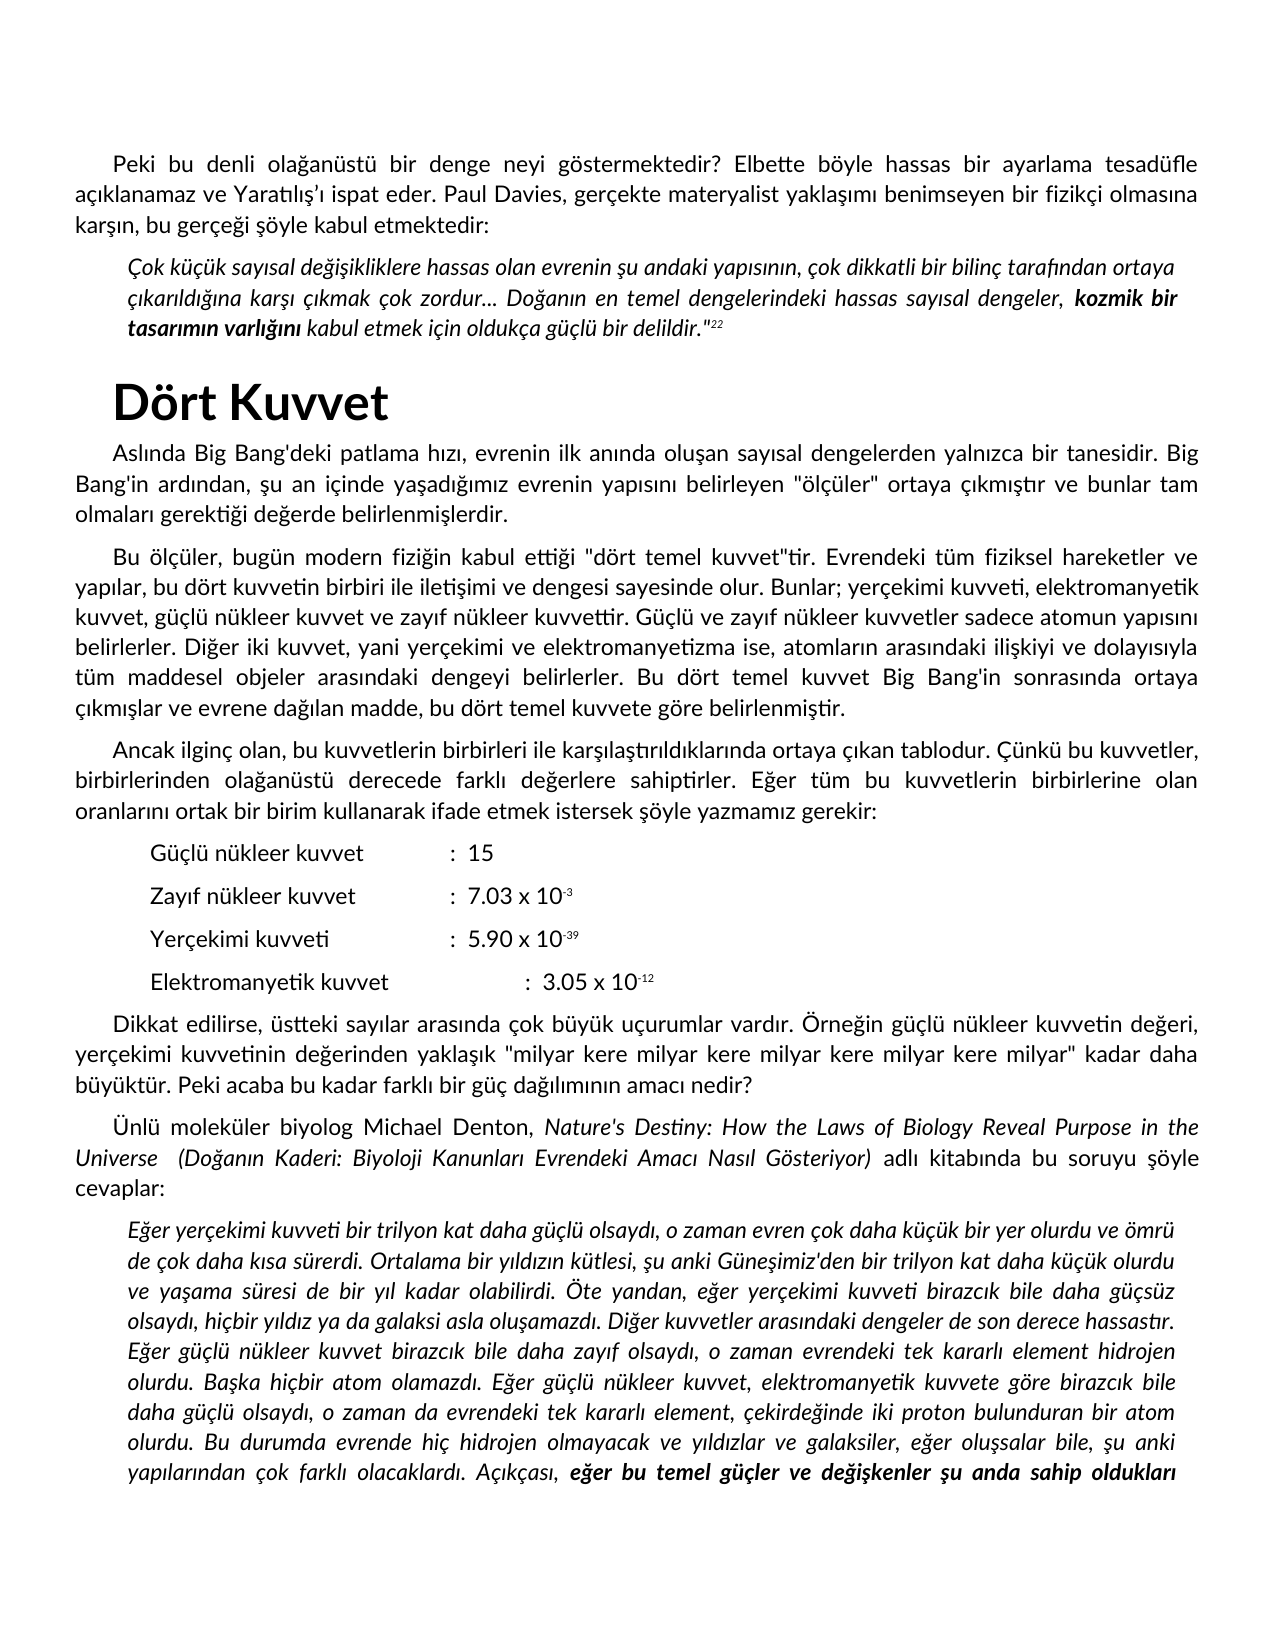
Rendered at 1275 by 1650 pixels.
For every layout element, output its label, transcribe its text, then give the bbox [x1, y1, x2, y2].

text Güçlü nükleer kuvvet : 15 [75, 839, 1200, 867]
text Aslında Big Bang'deki patlama hızı, evrenin ilk anında oluşan sayısal dengelerden yalnızca bir tanesidir. Big Bang'in ardından, şu an içinde yaşadığımız evrenin yapısını belirleyen "ölçüler" ortaya çıkmıştır ve bunlar tam olmaları gerektiği değerde belirlenmişlerdir. [75, 439, 1200, 527]
text Ancak ilginç olan, bu kuvvetlerin birbirleri ile karşılaştırıldıklarında ortaya çıkan tablodur. Çünkü bu kuvvetler, birbirlerinden olağanüstü derecede farklı değerlere sahiptirler. Eğer tüm bu kuvvetlerin birbirlerine olan oranlarını ortak bir birim kullanarak ifade etmek istersek şöyle yazmamız gerekir: [75, 736, 1200, 824]
text Bu ölçüler, bugün modern fiziğin kabul ettiği "dört temel kuvvet"tir. Evrendeki tüm fiziksel hareketler ve yapılar, bu dört kuvvetin birbiri ile iletişimi ve dengesi sayesinde olur. Bunlar; yerçekimi kuvveti, elektromanyetik kuvvet, güçlü nükleer kuvvet ve zayıf nükleer kuvvettir. Güçlü ve zayıf nükleer kuvvetler sadece atomun yapısını belirlerler. Diğer iki kuvvet, yani yerçekimi ve elektromanyetizma ise, atomların arasındaki ilişkiyi ve dolayısıyla tüm maddesel objeler arasındaki dengeyi belirlerler. Bu dört temel kuvvet Big Bang'in sonrasında ortaya çıkmışlar ve evrene dağılan madde, bu dört temel kuvvete göre belirlenmiştir. [75, 542, 1200, 721]
text Dikkat edilirse, üstteki sayılar arasında çok büyük uçurumlar vardır. Örneğin güçlü nükleer kuvvetin değeri, yerçekimi kuvvetinin değerinden yaklaşık "milyar kere milyar kere milyar kere milyar kere milyar" kadar daha büyüktür. Peki acaba bu kadar farklı bir güç dağılımının amacı nedir? [75, 1010, 1200, 1098]
text Peki bu denli olağanüstü bir denge neyi göstermektedir? Elbette böyle hassas bir ayarlama tesadüfle açıklanamaz ve Yaratılış’ı ispat eder. Paul Davies, gerçekte materyalist yaklaşımı benimseyen bir fizikçi olmasına karşın, bu gerçeği şöyle kabul etmektedir: [75, 150, 1200, 238]
subtitle Dört Kuvvet [112, 371, 1200, 431]
text Ünlü moleküler biyolog Michael Denton, Nature's Destiny: How the Laws of Biology Reveal Purpose in the Universe (Doğanın Kaderi: Biyoloji Kanunları Evrendeki Amacı Nasıl Gösteriyor) adlı kitabında bu soruyu şöyle cevaplar: [75, 1113, 1200, 1201]
text Yerçekimi kuvveti : 5.90 x 10-39 [75, 925, 1200, 952]
text Zayıf nükleer kuvvet : 7.03 x 10-3 [75, 882, 1200, 909]
text Elektromanyetik kuvvet : 3.05 x 10-12 [75, 967, 1200, 995]
text Çok küçük sayısal değişikliklere hassas olan evrenin şu andaki yapısının, çok dikkatli bir bilinç tarafından ortaya çıkarıldığına karşı çıkmak çok zordur... Doğanın en temel dengelerindeki hassas sayısal dengeler, kozmik bir tasarımın varlığını kabul etmek için oldukça güçlü bir delildir."22 [127, 253, 1177, 341]
text Eğer yerçekimi kuvveti bir trilyon kat daha güçlü olsaydı, o zaman evren çok daha küçük bir yer olurdu ve ömrü de çok daha kısa sürerdi. Ortalama bir yıldızın kütlesi, şu anki Güneşimiz'den bir trilyon kat daha küçük olurdu ve yaşama süresi de bir yıl kadar olabilirdi. Öte yandan, eğer yerçekimi kuvveti birazcık bile daha güçsüz olsaydı, hiçbir yıldız ya da galaksi asla oluşamazdı. Diğer kuvvetler arasındaki dengeler de son derece hassastır. Eğer güçlü nükleer kuvvet birazcık bile daha zayıf olsaydı, o zaman evrendeki tek kararlı element hidrojen olurdu. Başka hiçbir atom olamazdı. Eğer güçlü nükleer kuvvet, elektromanyetik kuvvete göre birazcık bile daha güçlü olsaydı, o zaman da evrendeki tek kararlı element, çekirdeğinde iki proton bulunduran bir atom olurdu. Bu durumda evrende hiç hidrojen olmayacak ve yıldızlar ve galaksiler, eğer oluşsalar bile, şu anki yapılarından çok farklı olacaklardı. Açıkçası, eğer bu temel güçler ve değişkenler şu anda sahip oldukları [127, 1216, 1177, 1486]
